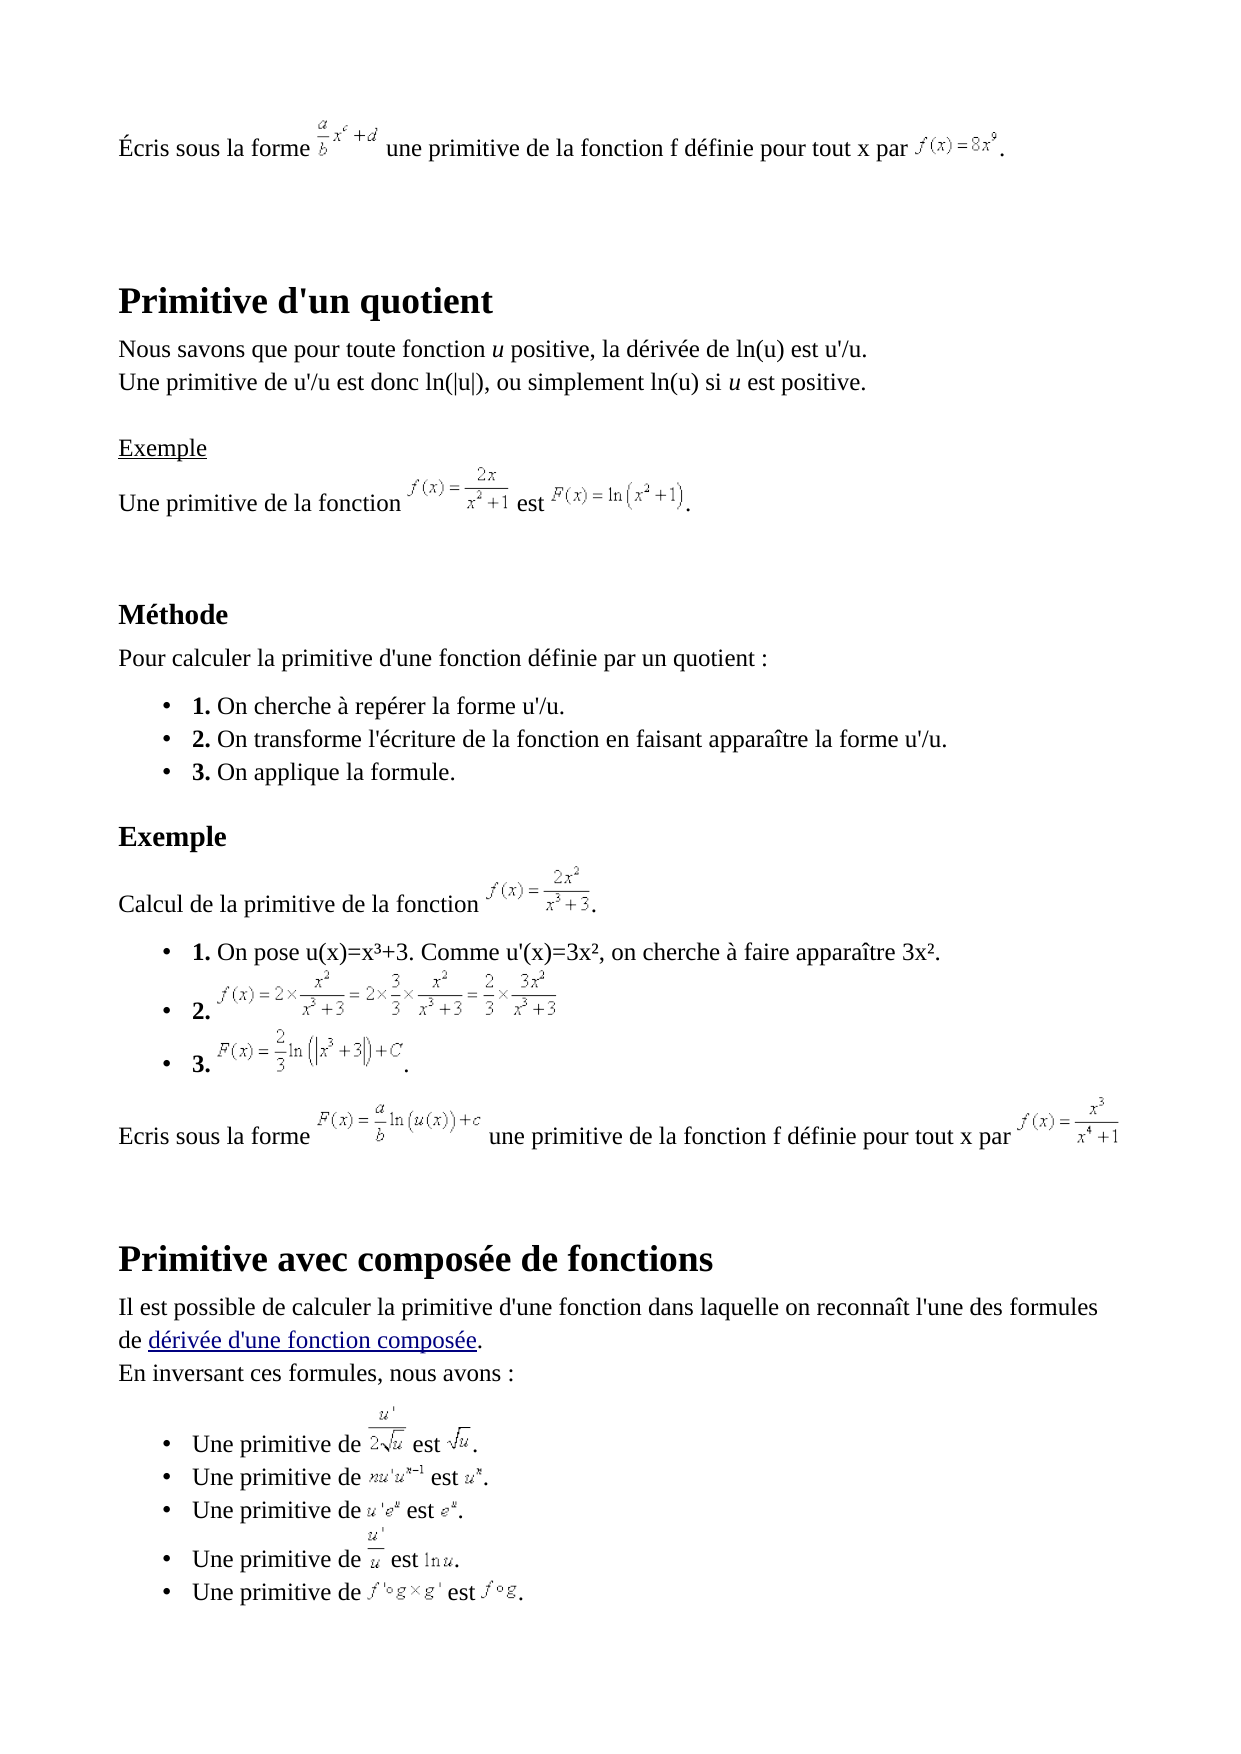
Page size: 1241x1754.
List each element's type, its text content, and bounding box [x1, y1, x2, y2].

list 2. On transforme l'écriture de la fonction en faisant apparaître la forme u'/u. [162, 724, 1122, 753]
picture [367, 1406, 407, 1452]
list Une primitive de est . [162, 1528, 1122, 1573]
list Une primitive de est . [162, 1577, 1122, 1606]
picture [367, 1527, 385, 1568]
subtitle Primitive avec composée de fonctions [118, 1237, 1122, 1280]
picture [216, 969, 559, 1020]
picture [1017, 1096, 1120, 1144]
text Nous savons que pour toute fonction u positive, la dérivée de ln(u) est u'/u. Une primitive de u'/u est donc ln(|u|), ou simplement ln(u) si u est positive. Exemple Une primitive de la fonction est . [118, 334, 1122, 516]
list 1. On pose u(x)=x³+3. Comme u'(x)=3x², on cherche à faire apparaître 3x². [162, 937, 1122, 966]
picture [367, 1465, 425, 1485]
list Une primitive de est . [162, 1406, 1122, 1457]
text Calcul de la primitive de la fonction . [118, 865, 1122, 918]
list Une primitive de est . [162, 1495, 1122, 1523]
picture [424, 1551, 454, 1568]
picture [216, 1029, 403, 1073]
picture [550, 481, 685, 511]
list Une primitive de est . [162, 1462, 1122, 1490]
picture [407, 466, 511, 511]
picture [316, 118, 380, 157]
subtitle Exemple [118, 819, 1122, 853]
list 3. . [162, 1029, 1122, 1078]
subtitle Primitive d'un quotient [118, 278, 1122, 322]
picture [914, 132, 999, 157]
picture [367, 1501, 400, 1518]
picture [446, 1427, 472, 1452]
list 1. On cherche à repérer la forme u'/u. [162, 691, 1122, 720]
text Pour calculer la primitive d'une fonction définie par un quotient : [118, 643, 1122, 672]
list 3. On applique la formule. [162, 757, 1122, 786]
picture [485, 865, 591, 913]
text Il est possible de calculer la primitive d'une fonction dans laquelle on reconnaît l'une des formules de dérivée d'une fonction composée. En inversant ces formules, nous avons : [118, 1292, 1122, 1387]
picture [481, 1578, 518, 1601]
picture [464, 1468, 483, 1485]
picture [440, 1501, 458, 1518]
text Écris sous la forme une primitive de la fonction f définie pour tout x par . [118, 118, 1122, 162]
picture [367, 1581, 442, 1601]
list 2. [162, 970, 1122, 1025]
picture [316, 1102, 483, 1144]
text Ecris sous la forme une primitive de la fonction f définie pour tout x par [118, 1097, 1122, 1149]
subtitle Méthode [118, 597, 1122, 631]
